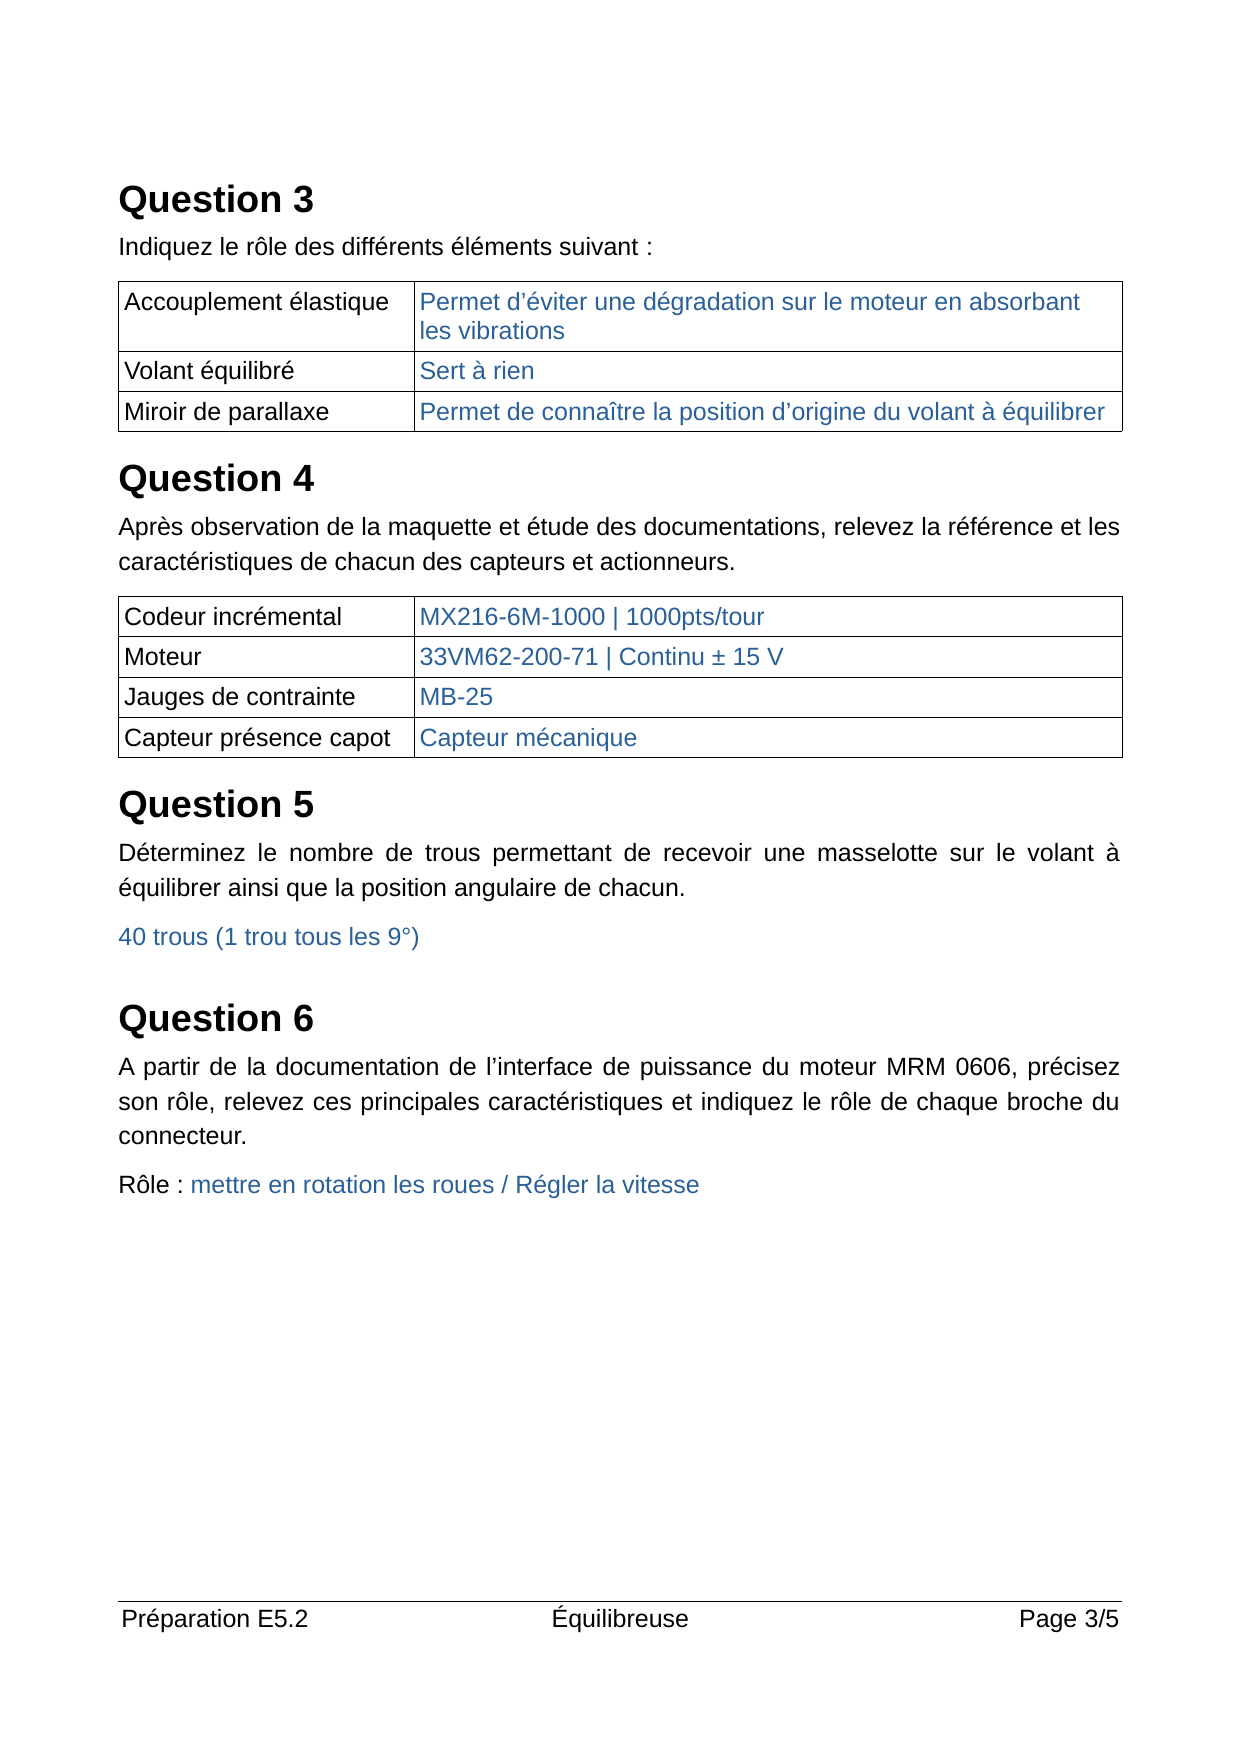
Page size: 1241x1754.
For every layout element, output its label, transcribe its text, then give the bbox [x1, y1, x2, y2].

table_header Permet d’éviter une dégradation sur le moteur en absorbant les vibrations [415, 282, 1122, 351]
table_header Codeur incrémental [119, 597, 414, 636]
text Déterminez le nombre de trous permettant de recevoir une masselotte sur le volant à équilibrer ainsi que la position angulaire de chacun. [118, 838, 1122, 902]
table_cell Permet de connaître la position d’origine du volant à équilibrer [415, 392, 1122, 431]
text A partir de la documentation de l’interface de puissance du moteur MRM 0606, précisez son rôle, relevez ces principales caractéristiques et indiquez le rôle de chaque broche du connecteur. [118, 1052, 1122, 1150]
text Après observation de la maquette et étude des documentations, relevez la référence et les caractéristiques de chacun des capteurs et actionneurs. [118, 512, 1122, 576]
table_cell 33VM62-200-71 | Continu ± 15 V [415, 637, 1122, 677]
table_cell Capteur présence capot [119, 718, 414, 757]
table_cell MB-25 [415, 678, 1122, 717]
text 40 trous (1 trou tous les 9°) [118, 922, 1122, 951]
table_cell Capteur mécanique [415, 718, 1122, 757]
subtitle Question 4 [118, 456, 1122, 500]
table_cell Jauges de contrainte [119, 678, 414, 717]
subtitle Question 5 [118, 782, 1122, 826]
table_cell Miroir de parallaxe [119, 392, 414, 431]
subtitle Question 6 [118, 996, 1122, 1040]
table_header MX216-6M-1000 | 1000pts/tour [415, 597, 1122, 636]
text Indiquez le rôle des différents éléments suivant : [118, 232, 1122, 261]
text Rôle : mettre en rotation les roues / Régler la vitesse [118, 1170, 1122, 1199]
subtitle Question 3 [118, 176, 1122, 220]
table_header Accouplement élastique [119, 282, 414, 351]
table_cell Volant équilibré [119, 352, 414, 391]
table_cell Moteur [119, 637, 414, 677]
table_cell Sert à rien [415, 352, 1122, 391]
